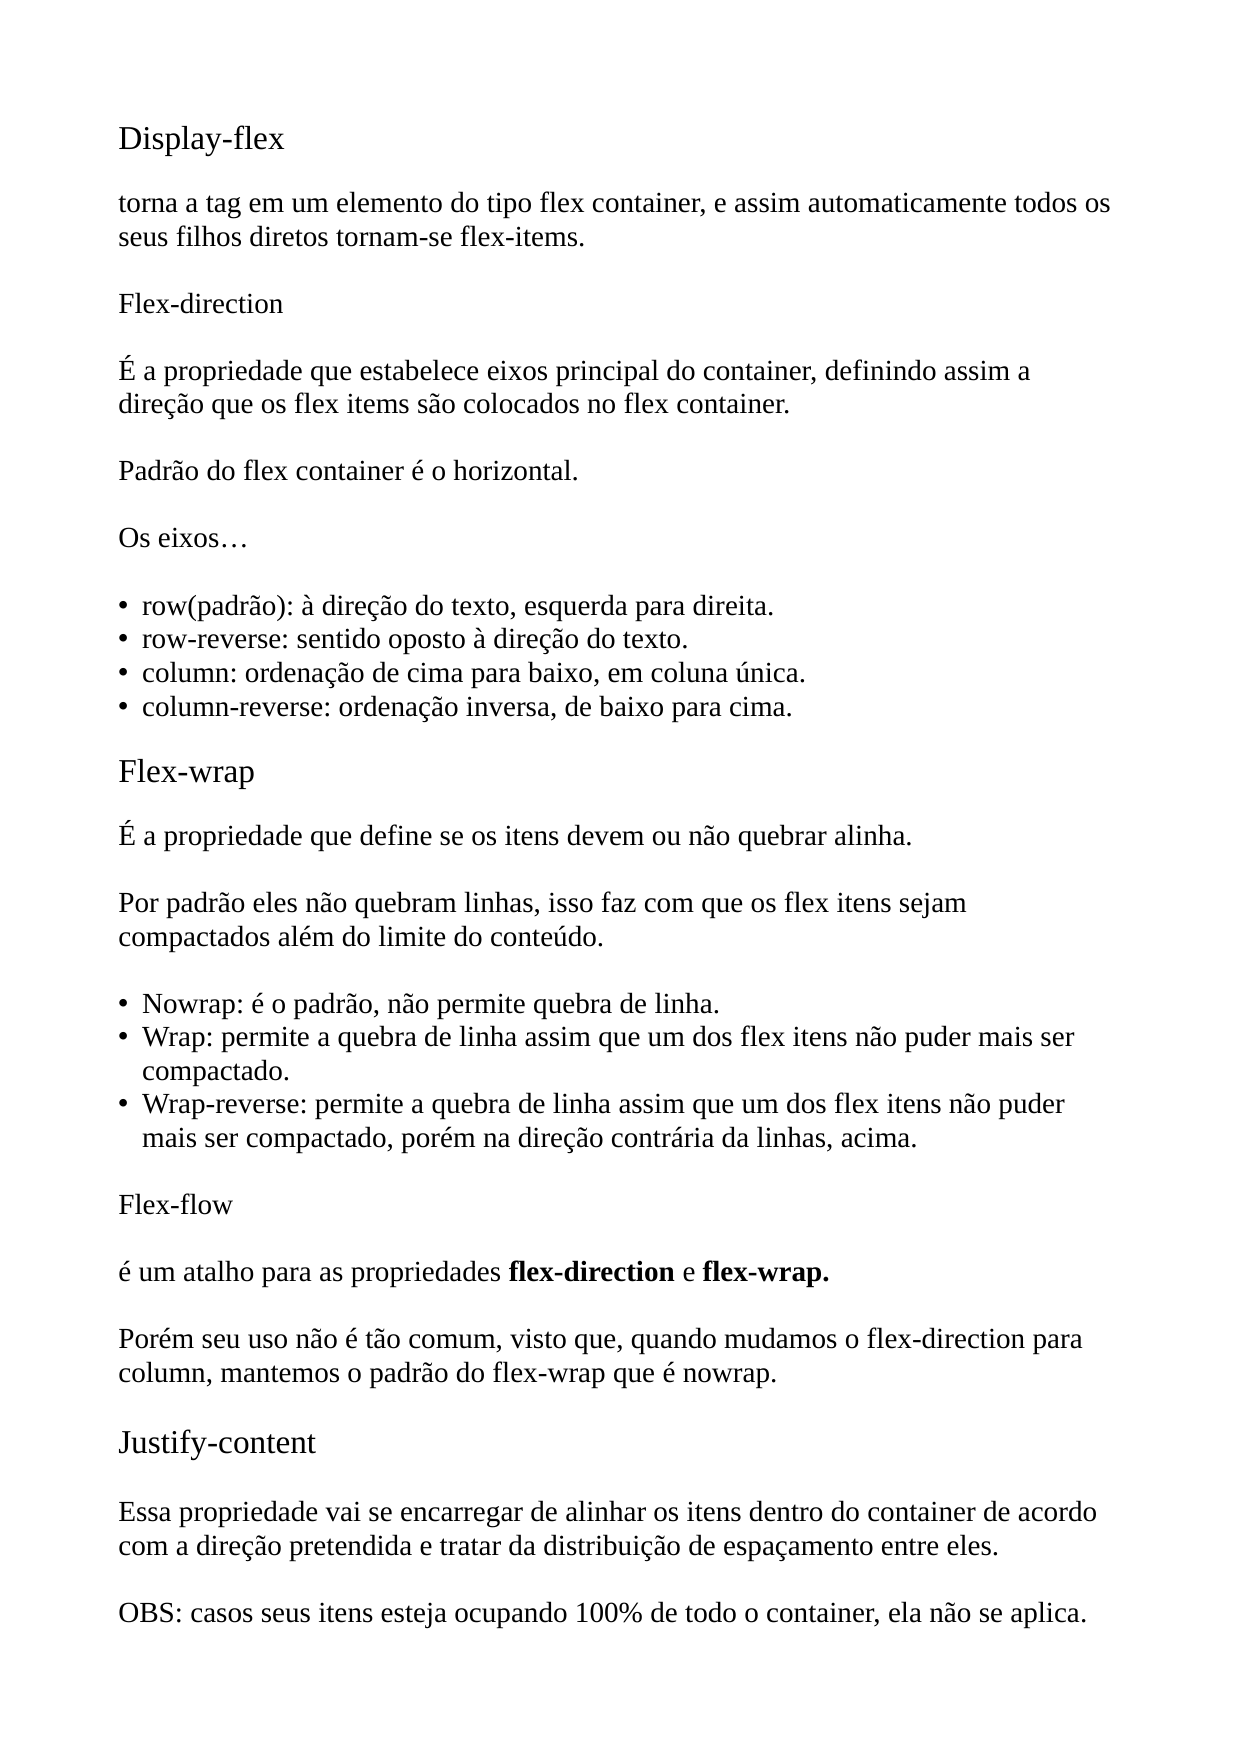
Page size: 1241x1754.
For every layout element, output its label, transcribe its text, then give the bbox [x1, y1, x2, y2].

text Porém seu uso não é tão comum, visto que, quando mudamos o flex-direction para column, mantemos o padrão do flex-wrap que é nowrap. [118, 1322, 1122, 1389]
text Justify-content [118, 1422, 1122, 1461]
text Flex-direction [118, 286, 1122, 319]
list Wrap-reverse: permite a quebra de linha assim que um dos flex itens não puder mais ser compactado, porém na direção contrária da linhas, acima. [118, 1087, 1122, 1154]
list column-reverse: ordenação inversa, de baixo para cima. [118, 689, 1122, 722]
list column: ordenação de cima para baixo, em coluna única. [118, 655, 1122, 689]
text Flex-wrap [118, 751, 1122, 789]
text é um atalho para as propriedades flex-direction e flex-wrap. [118, 1254, 1122, 1288]
text Essa propriedade vai se encarregar de alinhar os itens dentro do container de acordo com a direção pretendida e tratar da distribuição de espaçamento entre eles. [118, 1494, 1122, 1561]
list Nowrap: é o padrão, não permite quebra de linha. [118, 986, 1122, 1019]
text Padrão do flex container é o horizontal. [118, 453, 1122, 487]
list row-reverse: sentido oposto à direção do texto. [118, 621, 1122, 655]
text É a propriedade que define se os itens devem ou não quebrar alinha. [118, 818, 1122, 852]
text torna a tag em um elemento do tipo flex container, e assim automaticamente todos os seus filhos diretos tornam-se flex-items. [118, 185, 1122, 252]
text Flex-flow [118, 1187, 1122, 1221]
text Display-flex [118, 118, 1122, 156]
text OBS: casos seus itens esteja ocupando 100% de todo o container, ela não se aplica. [118, 1595, 1122, 1628]
text É a propriedade que estabelece eixos principal do container, definindo assim a direção que os flex items são colocados no flex container. [118, 353, 1122, 420]
list row(padrão): à direção do texto, esquerda para direita. [118, 588, 1122, 621]
text Por padrão eles não quebram linhas, isso faz com que os flex itens sejam compactados além do limite do conteúdo. [118, 885, 1122, 952]
text Os eixos… [118, 521, 1122, 554]
list Wrap: permite a quebra de linha assim que um dos flex itens não puder mais ser compactado. [118, 1019, 1122, 1087]
